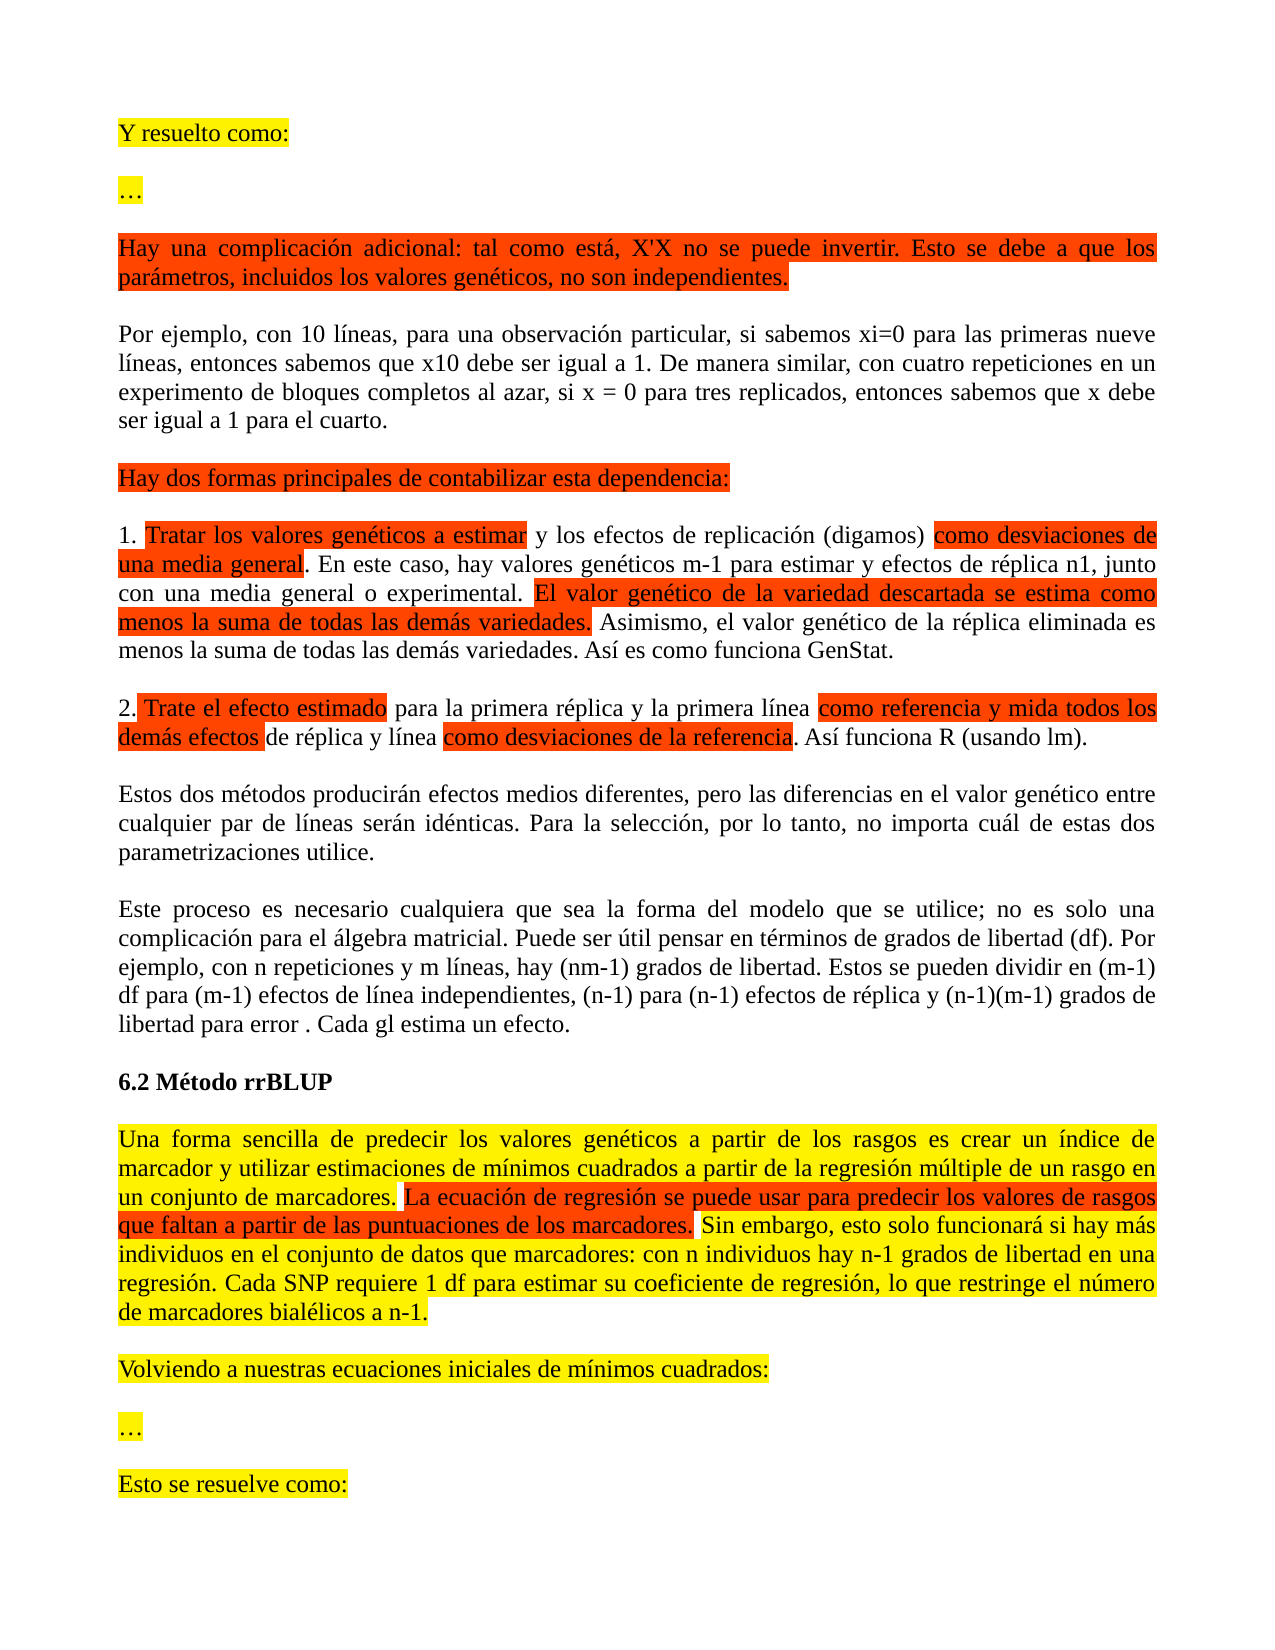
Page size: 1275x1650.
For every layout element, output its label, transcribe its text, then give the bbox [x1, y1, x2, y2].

text 6.2 Método rrBLUP [118, 1067, 1157, 1096]
text Este proceso es necesario cualquiera que sea la forma del modelo que se utilice; no es solo una complicación para el álgebra matricial. Puede ser útil pensar en términos de grados de libertad (df). Por ejemplo, con n repeticiones y m líneas, hay (nm-1) grados de libertad. Estos se pueden dividir en (m-1) df para (m-1) efectos de línea independientes, (n-1) para (n-1) efectos de réplica y (n-1)(m-1) grados de libertad para error . Cada gl estima un efecto. [118, 894, 1157, 1038]
text Esto se resuelve como: [118, 1469, 1157, 1498]
text Hay dos formas principales de contabilizar esta dependencia: [118, 463, 1157, 492]
text Hay una complicación adicional: tal como está, X'X no se puede invertir. Esto se debe a que los parámetros, incluidos los valores genéticos, no son independientes. [118, 233, 1157, 291]
text 2. Trate el efecto estimado para la primera réplica y la primera línea como referencia y mida todos los demás efectos de réplica y línea como desviaciones de la referencia. Así funciona R (usando lm). [118, 693, 1157, 751]
text … [118, 176, 1157, 204]
text Volviendo a nuestras ecuaciones iniciales de mínimos cuadrados: [118, 1354, 1157, 1383]
text Una forma sencilla de predecir los valores genéticos a partir de los rasgos es crear un índice de marcador y utilizar estimaciones de mínimos cuadrados a partir de la regresión múltiple de un rasgo en un conjunto de marcadores. La ecuación de regresión se puede usar para predecir los valores de rasgos que faltan a partir de las puntuaciones de los marcadores. Sin embargo, esto solo funcionará si hay más individuos en el conjunto de datos que marcadores: con n individuos hay n-1 grados de libertad en una regresión. Cada SNP requiere 1 df para estimar su coeficiente de regresión, lo que restringe el número de marcadores bialélicos a n-1. [118, 1124, 1157, 1326]
text Estos dos métodos producirán efectos medios diferentes, pero las diferencias en el valor genético entre cualquier par de líneas serán idénticas. Para la selección, por lo tanto, no importa cuál de estas dos parametrizaciones utilice. [118, 779, 1157, 866]
text … [118, 1412, 1157, 1441]
text Por ejemplo, con 10 líneas, para una observación particular, si sabemos xi=0 para las primeras nueve líneas, entonces sabemos que x10 debe ser igual a 1. De manera similar, con cuatro repeticiones en un experimento de bloques completos al azar, si x = 0 para tres replicados, entonces sabemos que x debe ser igual a 1 para el cuarto. [118, 319, 1157, 434]
text Y resuelto como: [118, 118, 1157, 147]
text 1. Tratar los valores genéticos a estimar y los efectos de replicación (digamos) como desviaciones de una media general. En este caso, hay valores genéticos m-1 para estimar y efectos de réplica n1, junto con una media general o experimental. El valor genético de la variedad descartada se estima como menos la suma de todas las demás variedades. Asimismo, el valor genético de la réplica eliminada es menos la suma de todas las demás variedades. Así es como funciona GenStat. [118, 521, 1157, 664]
